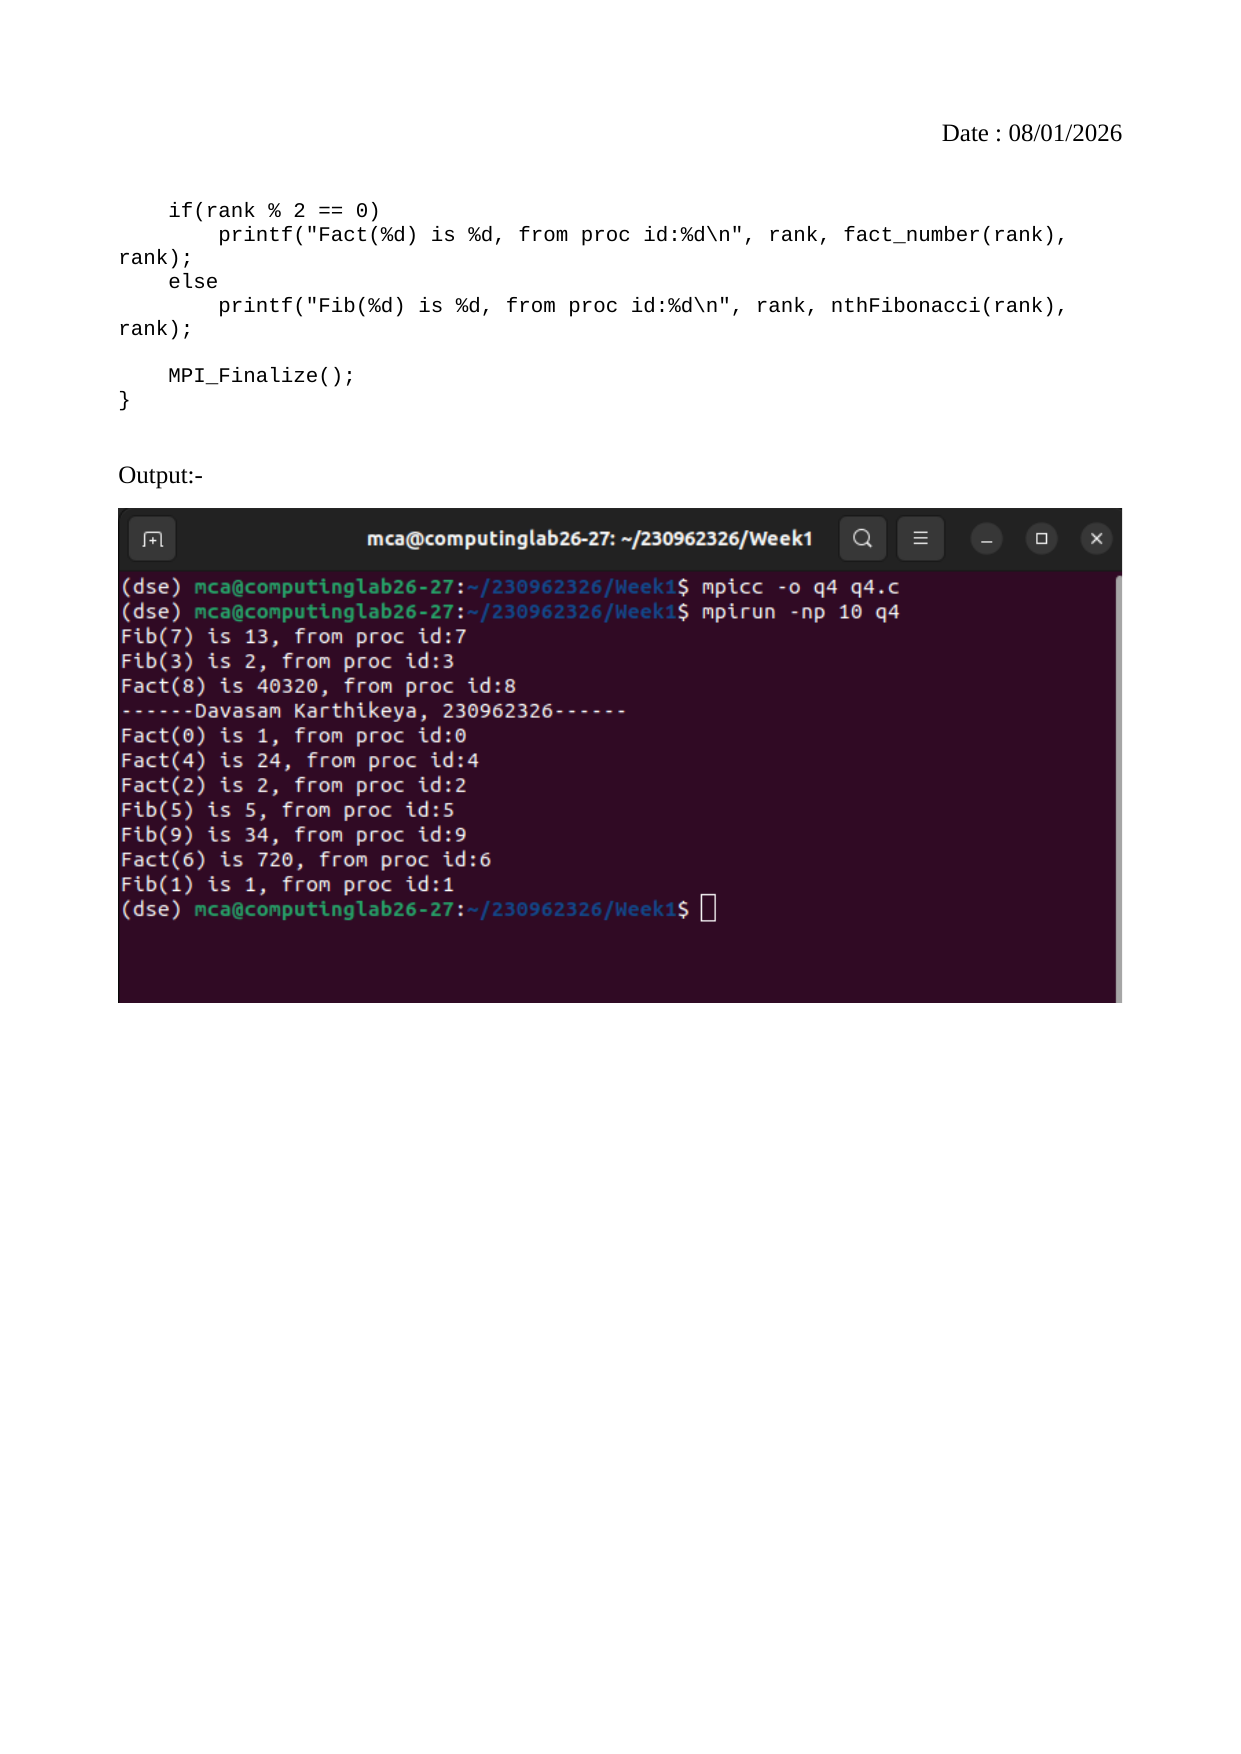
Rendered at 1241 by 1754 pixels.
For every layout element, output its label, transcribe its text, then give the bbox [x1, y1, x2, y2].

text MPI_Finalize(); [118, 366, 1122, 389]
text else [118, 271, 1122, 294]
text Output:- [118, 460, 1122, 489]
text if(rank % 2 == 0) [118, 200, 1122, 224]
picture [118, 508, 1123, 1003]
text printf("Fact(%d) is %d, from proc id:%d\n", rank, fact_number(rank), rank); [118, 224, 1122, 271]
text printf("Fib(%d) is %d, from proc id:%d\n", rank, nthFibonacci(rank), rank); [118, 294, 1122, 342]
text } [118, 389, 1122, 413]
